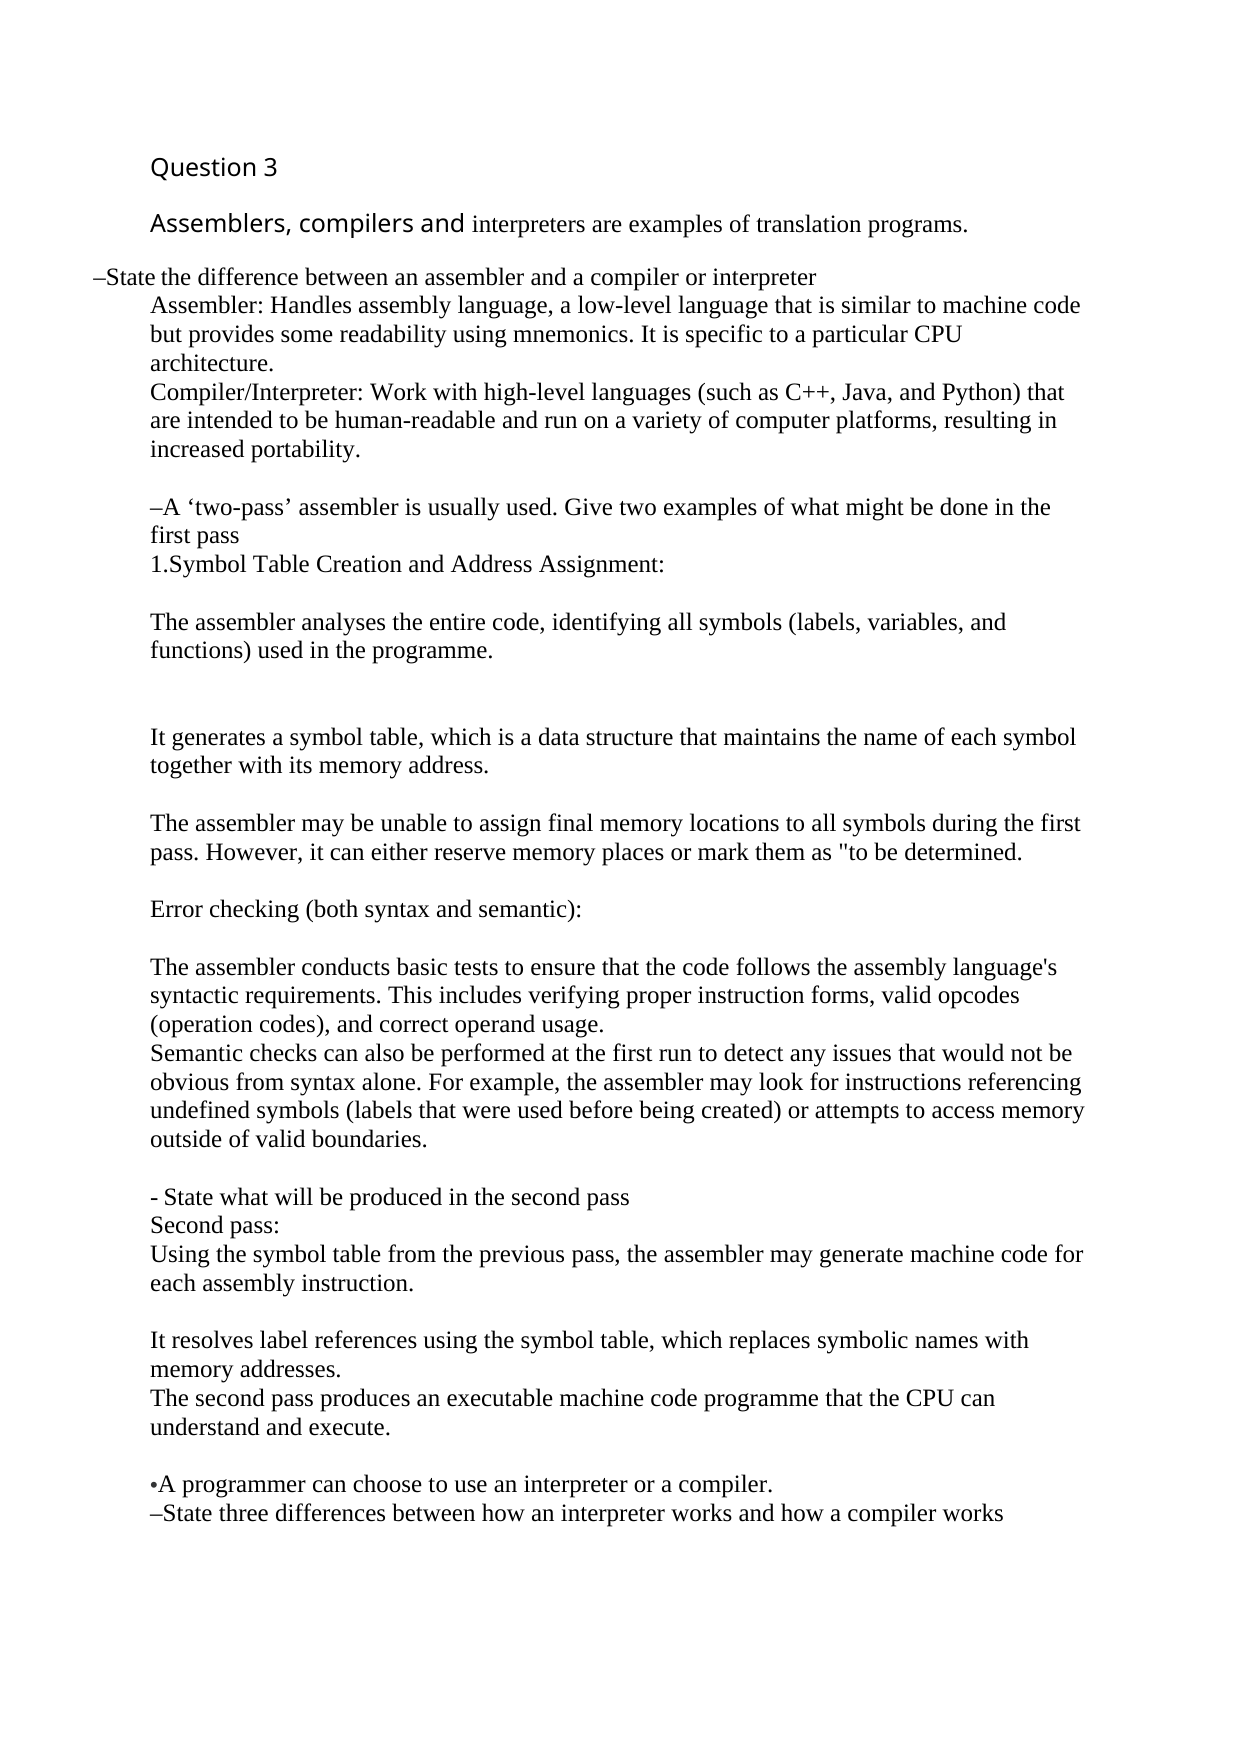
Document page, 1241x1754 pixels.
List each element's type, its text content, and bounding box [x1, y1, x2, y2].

text Assemblers, compilers and interpreters are examples of translation programs. [150, 206, 1090, 240]
text Assembler: Handles assembly language, a low-level language that is similar to machine code but provides some readability using mnemonics. It is specific to a particular CPU architecture. Compiler/Interpreter: Work with high-level languages (such as C++, Java, and Python) that are intended to be human-readable and run on a variety of computer platforms, resulting in increased portability. [150, 290, 1090, 463]
text - State what will be produced in the second pass [150, 1182, 1090, 1210]
text –State the difference between an assembler and a compiler or interpreter [93, 262, 1090, 290]
text •A programmer can choose to use an interpreter or a compiler. [150, 1469, 1090, 1498]
text Error checking (both syntax and semantic): The assembler conducts basic tests to ensure that the code follows the assembly language's syntactic requirements. This includes verifying proper instruction forms, valid opcodes (operation codes), and correct operand usage. Semantic checks can also be performed at the first run to detect any issues that would not be obvious from syntax alone. For example, the assembler may look for instructions referencing undefined symbols (labels that were used before being created) or attempts to access memory outside of valid boundaries. [150, 894, 1090, 1153]
text –State three differences between how an interpreter works and how a compiler works [150, 1498, 1090, 1527]
text –A ‘two-pass’ assembler is usually used. Give two examples of what might be done in the first pass [150, 492, 1090, 549]
text 1.Symbol Table Creation and Address Assignment: The assembler analyses the entire code, identifying all symbols (labels, variables, and functions) used in the programme. It generates a symbol table, which is a data structure that maintains the name of each symbol together with its memory address. The assembler may be unable to assign final memory locations to all symbols during the first pass. However, it can either reserve memory places or mark them as "to be determined. [150, 549, 1090, 865]
text Question 3 [150, 150, 1090, 184]
text Second pass: Using the symbol table from the previous pass, the assembler may generate machine code for each assembly instruction. It resolves label references using the symbol table, which replaces symbolic names with memory addresses. The second pass produces an executable machine code programme that the CPU can understand and execute. [150, 1210, 1090, 1440]
